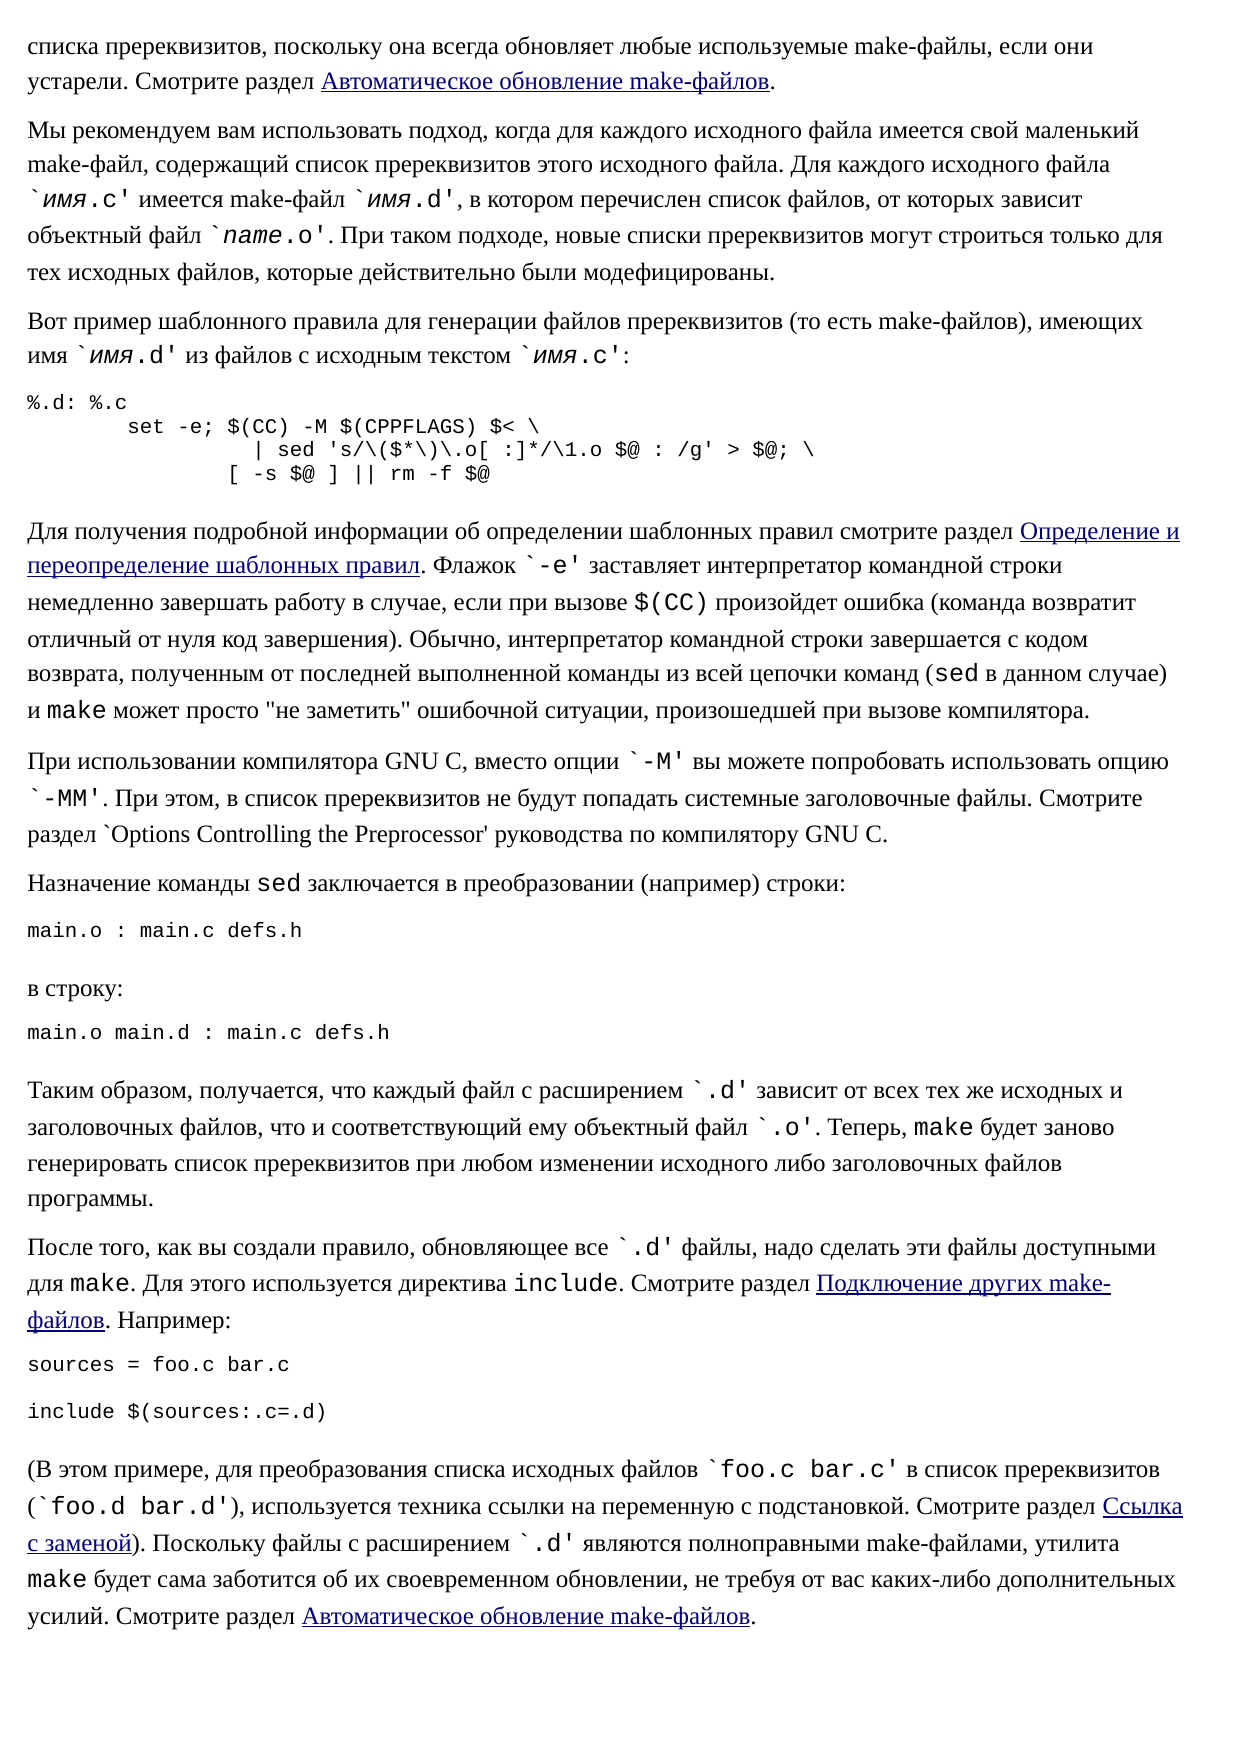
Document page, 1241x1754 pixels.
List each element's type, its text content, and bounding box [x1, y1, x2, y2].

text После того, как вы создали правило, обновляющее все `.d' файлы, надо сделать эти файлы доступными для make. Для этого используется директива include. Смотрите раздел Подключение других make-файлов. Например: [27, 1232, 1185, 1334]
text %.d: %.c [27, 392, 1185, 416]
text | sed 's/\($*\)\.o[ :]*/\1.o $@ : /g' > $@; \ [27, 439, 1185, 463]
text Назначение команды sed заключается в преобразовании (например) строки: [27, 868, 1185, 899]
text set -e; $(CC) -M $(CPPFLAGS) $< \ [27, 416, 1185, 439]
text main.o main.d : main.c defs.h [27, 1022, 1185, 1046]
text main.o : main.c defs.h [27, 920, 1185, 944]
text Вот пример шаблонного правила для генерации файлов пререквизитов (то есть make-файлов), имеющих имя `имя.d' из файлов с исходным текстом `имя.c': [27, 306, 1185, 371]
text Мы рекомендуем вам использовать подход, когда для каждого исходного файла имеется свой маленький make-файл, содержащий список пререквизитов этого исходного файла. Для каждого исходного файла `имя.c' имеется make-файл `имя.d', в котором перечислен список файлов, от которых зависит объектный файл `name.o'. При таком подходе, новые списки пререквизитов могут строиться только для тех исходных файлов, которые действительно были модефицированы. [27, 115, 1185, 286]
text [ -s $@ ] || rm -f $@ [27, 463, 1185, 487]
text списка пререквизитов, поскольку она всегда обновляет любые используемые make-файлы, если они устарели. Смотрите раздел Автоматическое обновление make-файлов. [27, 31, 1185, 94]
text При использовании компилятора GNU C, вместо опции `-M' вы можете попробовать использовать опцию `-MM'. При этом, в список пререквизитов не будут попадать системные заголовочные файлы. Смотрите раздел `Options Controlling the Preprocessor' руководства по компилятору GNU C. [27, 746, 1185, 848]
text Для получения подробной информации об определении шаблонных правил смотрите раздел Определение и переопределение шаблонных правил. Флажок `-e' заставляет интерпретатор командной строки немедленно завершать работу в случае, если при вызове $(CC) произойдет ошибка (команда возвратит отличный от нуля код завершения). Обычно, интерпретатор командной строки завершается с кодом возврата, полученным от последней выполненной команды из всей цепочки команд (sed в данном случае) и make может просто "не заметить" ошибочной ситуации, произошедшей при вызове компилятора. [27, 516, 1185, 726]
text в строку: [27, 973, 1185, 1002]
text (В этом примере, для преобразования списка исходных файлов `foo.c bar.c' в список пререквизитов (`foo.d bar.d'), используется техника ссылки на переменную с подстановкой. Смотрите раздел Ссылка с заменой). Поскольку файлы с расширением `.d' являются полноправными make-файлами, утилита make будет сама заботится об их своевременном обновлении, не требуя от вас каких-либо дополнительных усилий. Смотрите раздел Автоматическое обновление make-файлов. [27, 1454, 1185, 1629]
text Таким образом, получается, что каждый файл с расширением `.d' зависит от всех тех же исходных и заголовочных файлов, что и соответствующий ему объектный файл `.o'. Теперь, make будет заново генерировать список пререквизитов при любом изменении исходного либо заголовочных файлов программы. [27, 1075, 1185, 1212]
text sources = foo.c bar.c [27, 1354, 1185, 1378]
text include $(sources:.c=.d) [27, 1401, 1185, 1425]
